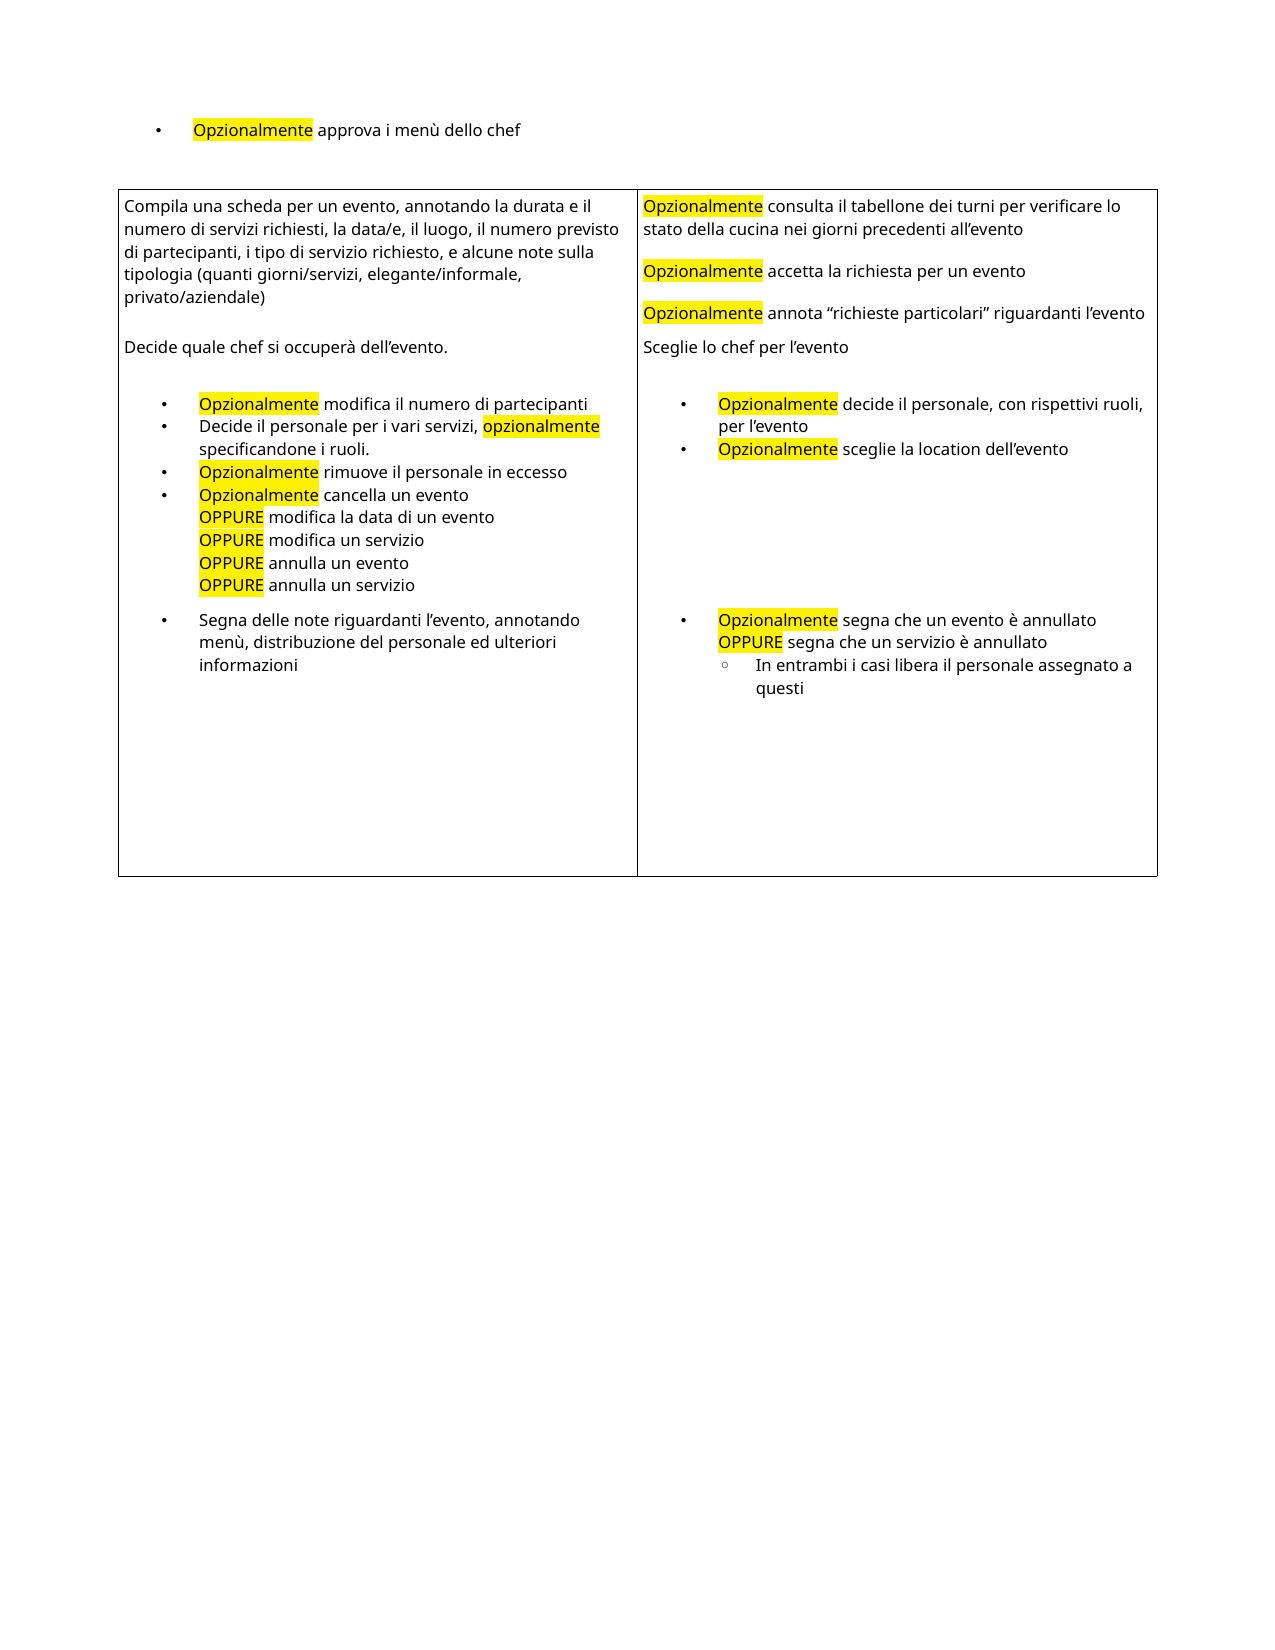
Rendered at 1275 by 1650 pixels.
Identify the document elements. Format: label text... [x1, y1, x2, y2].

table_cell [638, 773, 1157, 807]
table_cell [638, 739, 1157, 773]
list Opzionalmente approva i menù dello chef [156, 118, 1157, 141]
table_header Opzionalmente consulta il tabellone dei turni per verificare lo stato della cucina nei giorni precedenti all’evento Opzionalmente accetta la richiesta per un evento Opzionalmente annota “richieste particolari” riguardanti l’evento [638, 190, 1157, 330]
table_cell [638, 807, 1157, 841]
table_cell Segna delle note riguardanti l’evento, annotando menù, distribuzione del personale ed ulteriori informazioni [119, 603, 637, 705]
table_cell Decide quale chef si occuperà dell’evento. [119, 330, 637, 387]
table_cell [638, 841, 1157, 876]
table_cell Opzionalmente decide il personale, con rispettivi ruoli, per l’evento Opzionalmente sceglie la location dell’evento [638, 387, 1157, 602]
table_cell Opzionalmente segna che un evento è annullato OPPURE segna che un servizio è annullato In entrambi i casi libera il personale assegnato a questi [638, 603, 1157, 705]
table_cell Sceglie lo chef per l’evento [638, 330, 1157, 387]
table_cell [638, 705, 1157, 739]
table_cell [119, 773, 637, 807]
table_cell [119, 841, 637, 876]
table_cell [119, 705, 637, 739]
table_cell [119, 807, 637, 841]
table_cell [119, 739, 637, 773]
table_header Compila una scheda per un evento, annotando la durata e il numero di servizi richiesti, la data/e, il luogo, il numero previsto di partecipanti, i tipo di servizio richiesto, e alcune note sulla tipologia (quanti giorni/servizi, elegante/informale, privato/aziendale) [119, 190, 637, 330]
table_cell Opzionalmente modifica il numero di partecipanti Decide il personale per i vari servizi, opzionalmente specificandone i ruoli. Opzionalmente rimuove il personale in eccesso Opzionalmente cancella un evento OPPURE modifica la data di un evento OPPURE modifica un servizio OPPURE annulla un evento OPPURE annulla un servizio [119, 387, 637, 602]
